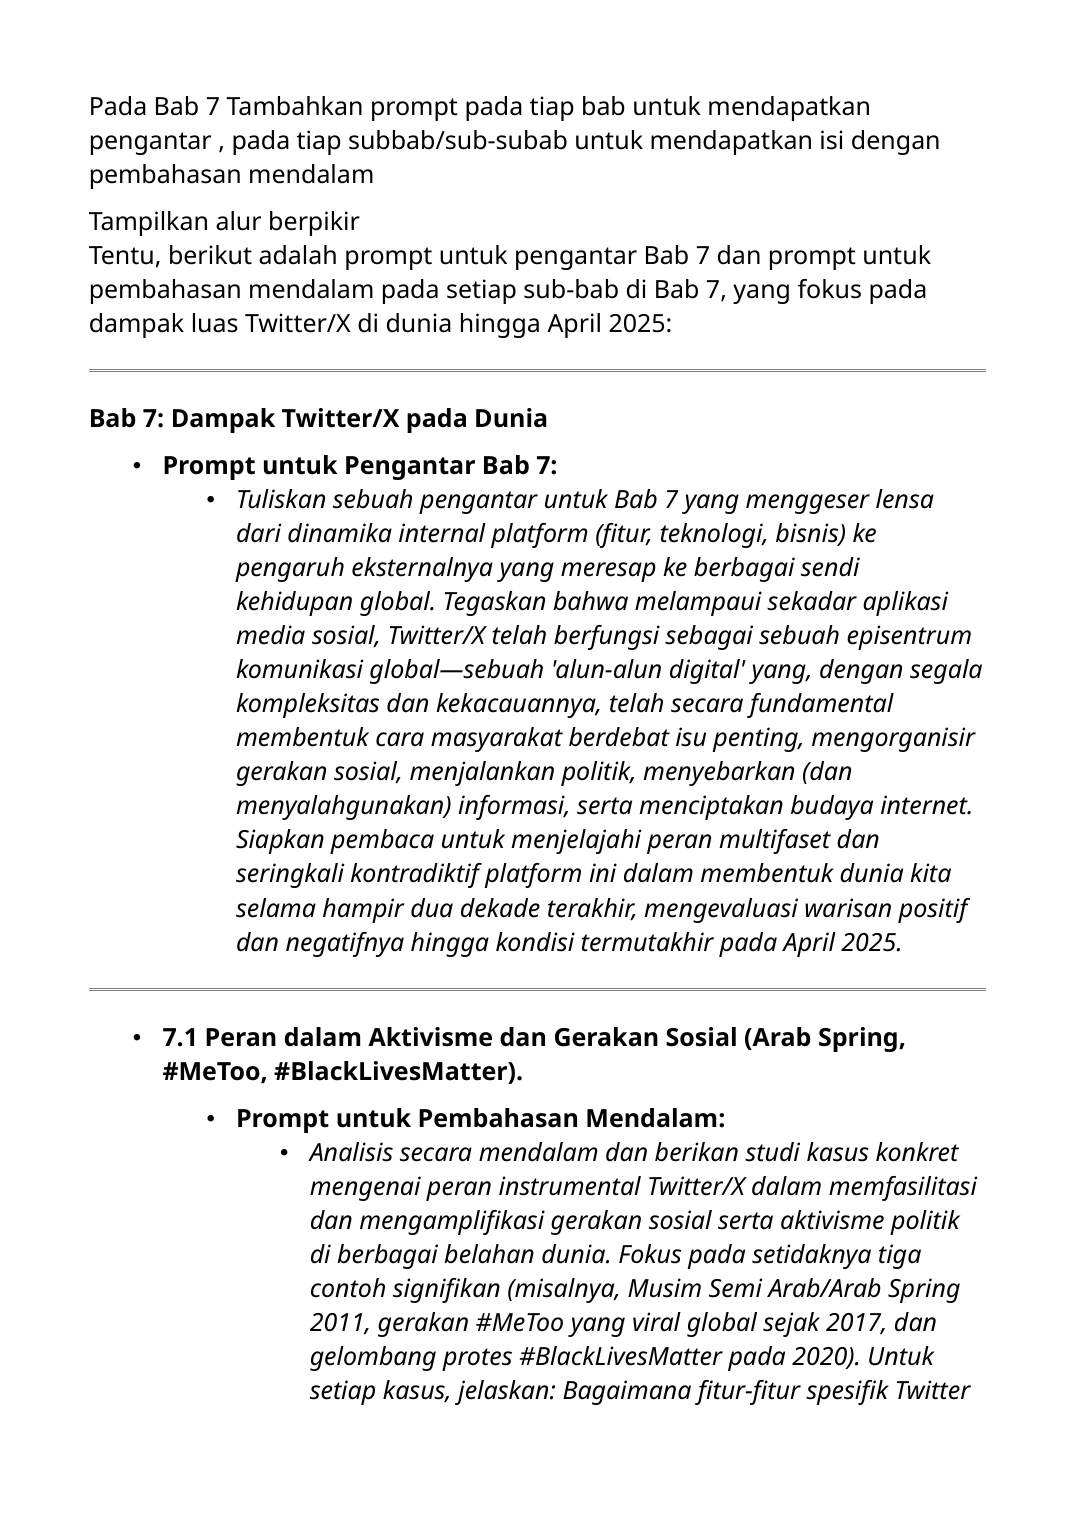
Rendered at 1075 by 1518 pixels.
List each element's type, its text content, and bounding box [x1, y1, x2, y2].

list Analisis secara mendalam dan berikan studi kasus konkret mengenai peran instrumental Twitter/X dalam memfasilitasi dan mengamplifikasi gerakan sosial serta aktivisme politik di berbagai belahan dunia. Fokus pada setidaknya tiga contoh signifikan (misalnya, Musim Semi Arab/Arab Spring 2011, gerakan #MeToo yang viral global sejak 2017, dan gelombang protes #BlackLivesMatter pada 2020). Untuk setiap kasus, jelaskan: Bagaimana fitur-fitur spesifik Twitter [280, 1134, 986, 1407]
list 7.1 Peran dalam Aktivisme dan Gerakan Sosial (Arab Spring, #MeToo, #BlackLivesMatter). [133, 1020, 986, 1088]
list Prompt untuk Pengantar Bab 7: [133, 447, 986, 481]
text Bab 7: Dampak Twitter/X pada Dunia [88, 401, 986, 435]
text Tentu, berikut adalah prompt untuk pengantar Bab 7 dan prompt untuk pembahasan mendalam pada setiap sub-bab di Bab 7, yang fokus pada dampak luas Twitter/X di dunia hingga April 2025: [88, 237, 986, 339]
list Tuliskan sebuah pengantar untuk Bab 7 yang menggeser lensa dari dinamika internal platform (fitur, teknologi, bisnis) ke pengaruh eksternalnya yang meresap ke berbagai sendi kehidupan global. Tegaskan bahwa melampaui sekadar aplikasi media sosial, Twitter/X telah berfungsi sebagai sebuah episentrum komunikasi global—sebuah 'alun-alun digital' yang, dengan segala kompleksitas dan kekacauannya, telah secara fundamental membentuk cara masyarakat berdebat isu penting, mengorganisir gerakan sosial, menjalankan politik, menyebarkan (dan menyalahgunakan) informasi, serta menciptakan budaya internet. Siapkan pembaca untuk menjelajahi peran multifaset dan seringkali kontradiktif platform ini dalam membentuk dunia kita selama hampir dua dekade terakhir, mengevaluasi warisan positif dan negatifnya hingga kondisi termutakhir pada April 2025. [206, 481, 986, 958]
text Tampilkan alur berpikir [88, 203, 986, 237]
text Pada Bab 7 Tambahkan prompt pada tiap bab untuk mendapatkan pengantar , pada tiap subbab/sub-subab untuk mendapatkan isi dengan pembahasan mendalam [88, 88, 986, 191]
list Prompt untuk Pembahasan Mendalam: [206, 1100, 986, 1134]
